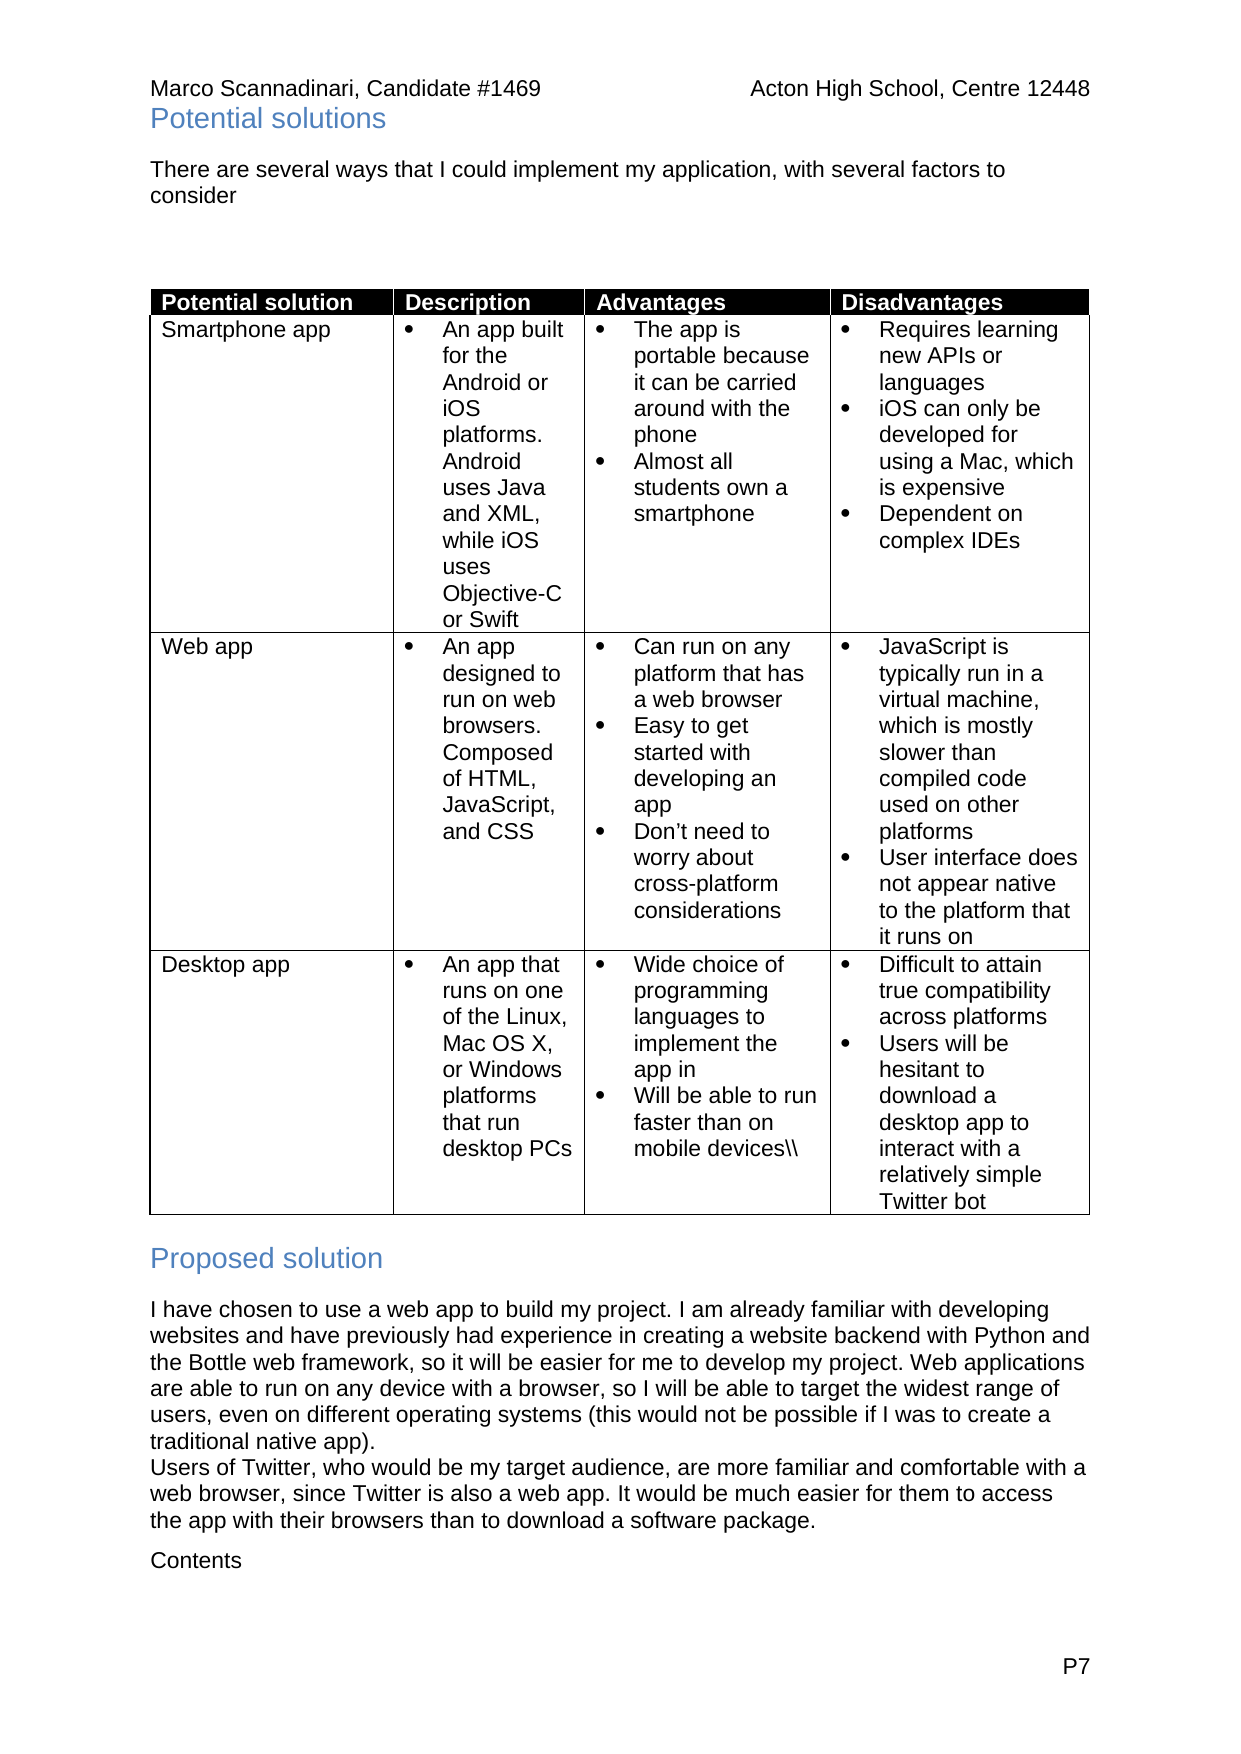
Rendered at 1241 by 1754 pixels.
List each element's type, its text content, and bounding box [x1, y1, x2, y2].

text There are several ways that I could implement my application, with several factors to consider [150, 156, 1090, 208]
table_cell Smartphone app [151, 316, 393, 632]
subtitle Proposed solution [150, 1241, 1090, 1275]
table_cell Can run on any platform that has a web browser Easy to get started with developing an app Don’t need to worry about cross-platform considerations [585, 633, 830, 949]
table_header Potential solution [151, 289, 393, 315]
table_cell Desktop app [151, 951, 393, 1214]
table_header Disadvantages [831, 289, 1089, 315]
table_cell JavaScript is typically run in a virtual machine, which is mostly slower than compiled code used on other platforms User interface does not appear native to the platform that it runs on [831, 633, 1089, 949]
subtitle Potential solutions [150, 101, 1090, 135]
table_cell An app built for the Android or iOS platforms. Android uses Java and XML, while iOS uses Objective-C or Swift [394, 316, 584, 632]
table_cell Difficult to attain true compatibility across platforms Users will be hesitant to download a desktop app to interact with a relatively simple Twitter bot [831, 951, 1089, 1214]
table_cell Requires learning new APIs or languages iOS can only be developed for using a Mac, which is expensive Dependent on complex IDEs [831, 316, 1089, 632]
table_cell An app designed to run on web browsers. Composed of HTML, JavaScript, and CSS [394, 633, 584, 949]
table_header Advantages [585, 289, 830, 315]
table_header Description [394, 289, 584, 315]
text Users of Twitter, who would be my target audience, are more familiar and comfortable with a web browser, since Twitter is also a web app. It would be much easier for them to access the app with their browsers than to download a software package. [150, 1454, 1090, 1533]
table_cell The app is portable because it can be carried around with the phone Almost all students own a smartphone [585, 316, 830, 632]
text I have chosen to use a web app to build my project. I am already familiar with developing websites and have previously had experience in creating a website backend with Python and the Bottle web framework, so it will be easier for me to develop my project. Web applications are able to run on any device with a browser, so I will be able to target the widest range of users, even on different operating systems (this would not be possible if I was to create a traditional native app). [150, 1296, 1090, 1454]
table_cell An app that runs on one of the Linux, Mac OS X, or Windows platforms that run desktop PCs [394, 951, 584, 1214]
table_cell Web app [151, 633, 393, 949]
table_cell Wide choice of programming languages to implement the app in Will be able to run faster than on mobile devices\\ [585, 951, 830, 1214]
